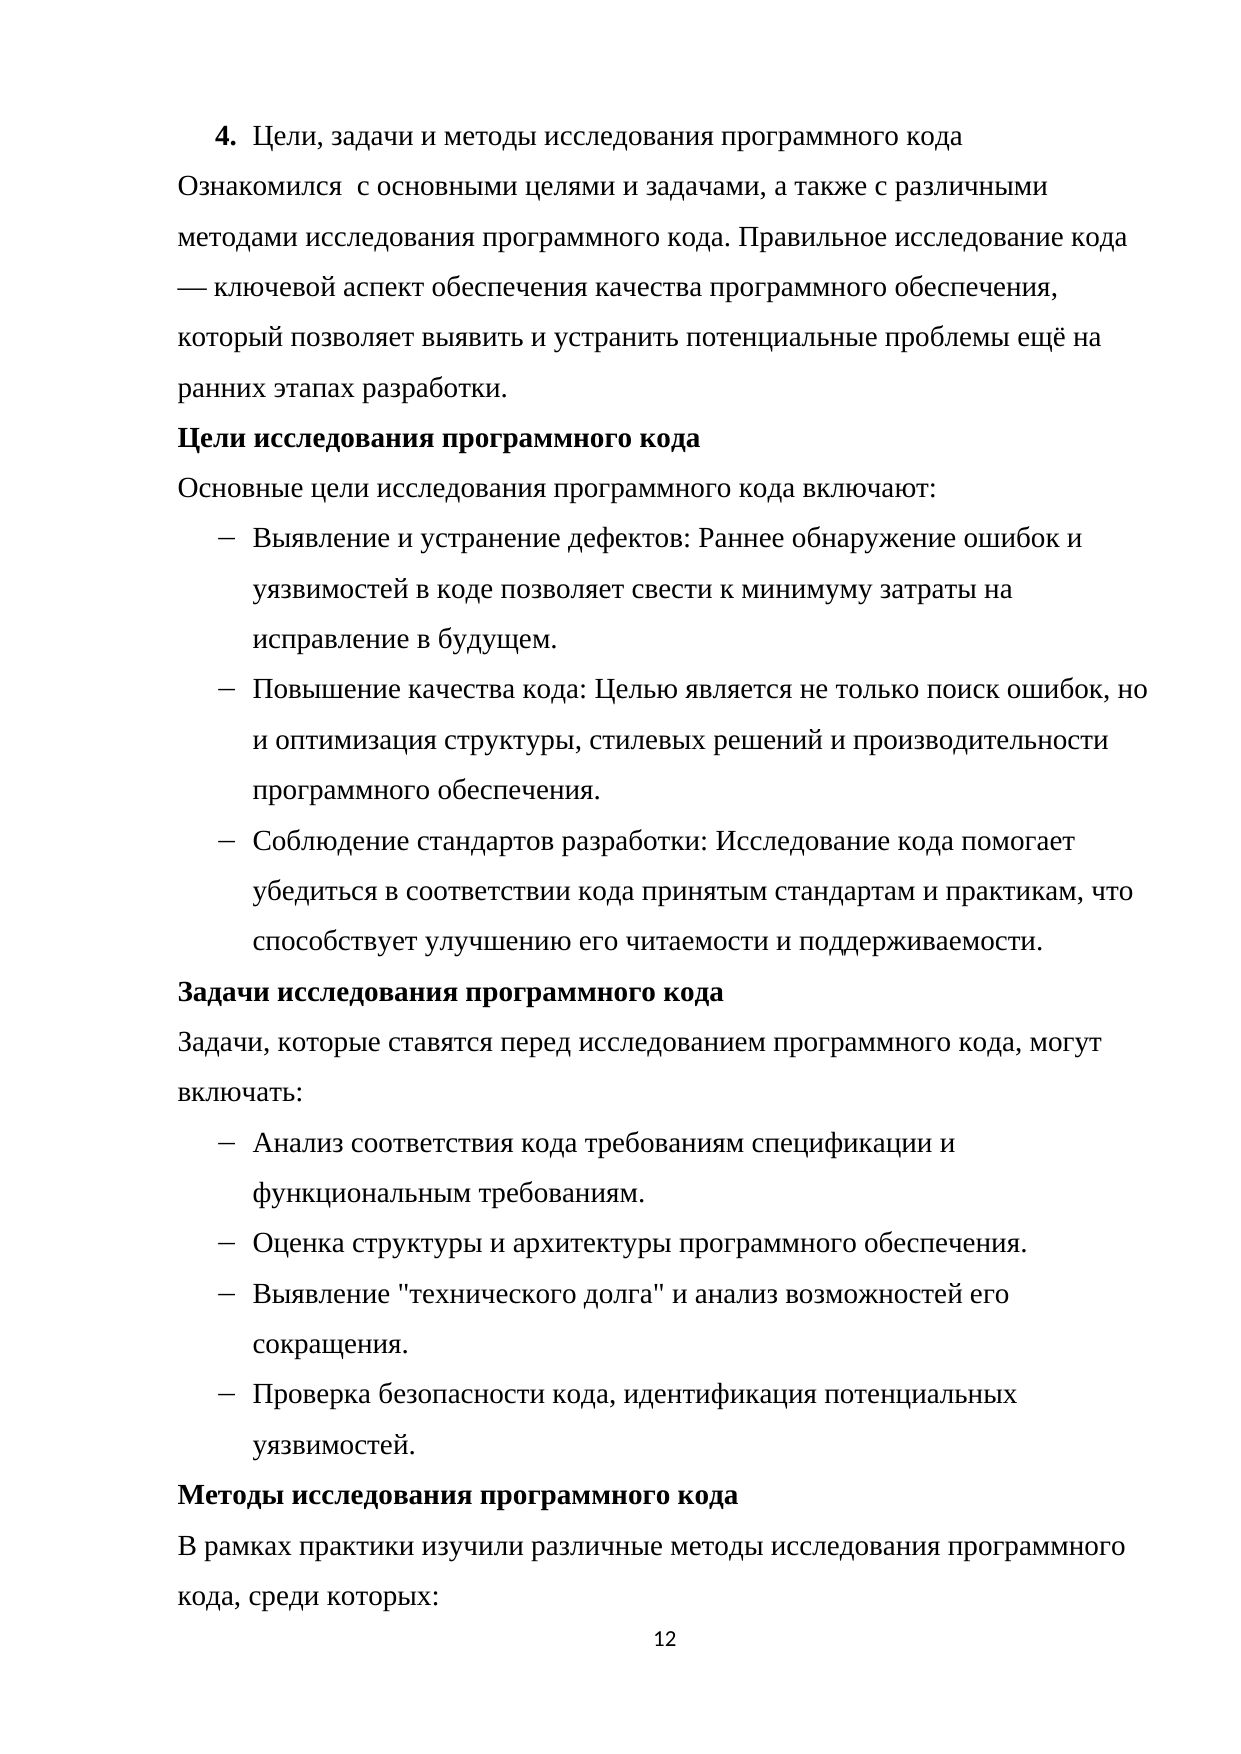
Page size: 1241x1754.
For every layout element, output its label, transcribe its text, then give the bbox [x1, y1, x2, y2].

text Основные цели исследования программного кода включают: [177, 470, 1152, 504]
list Соблюдение стандартов разработки: Исследование кода помогает убедиться в соответствии кода принятым стандартам и практикам, что способствует улучшению его читаемости и поддерживаемости. [215, 823, 1152, 957]
subtitle Цели, задачи и методы исследования программного кода [215, 118, 1152, 152]
text Цели исследования программного кода [177, 420, 1152, 453]
list Анализ соответствия кода требованиям спецификации и функциональным требованиям. [215, 1125, 1152, 1209]
text Задачи, которые ставятся перед исследованием программного кода, могут включать: [177, 1024, 1152, 1108]
list Оценка структуры и архитектуры программного обеспечения. [215, 1225, 1152, 1259]
list Выявление "технического долга" и анализ возможностей его сокращения. [215, 1276, 1152, 1360]
list Повышение качества кода: Целью является не только поиск ошибок, но и оптимизация структуры, стилевых решений и производительности программного обеспечения. [215, 672, 1152, 806]
text Ознакомился с основными целями и задачами, а также с различными методами исследования программного кода. Правильное исследование кода — ключевой аспект обеспечения качества программного обеспечения, который позволяет выявить и устранить потенциальные проблемы ещё на ранних этапах разработки. [177, 168, 1152, 403]
list Выявление и устранение дефектов: Раннее обнаружение ошибок и уязвимостей в коде позволяет свести к минимуму затраты на исправление в будущем. [215, 521, 1152, 655]
text В рамках практики изучили различные методы исследования программного кода, среди которых: [177, 1528, 1152, 1611]
list Проверка безопасности кода, идентификация потенциальных уязвимостей. [215, 1377, 1152, 1461]
text Задачи исследования программного кода [177, 974, 1152, 1007]
text Методы исследования программного кода [177, 1477, 1152, 1511]
